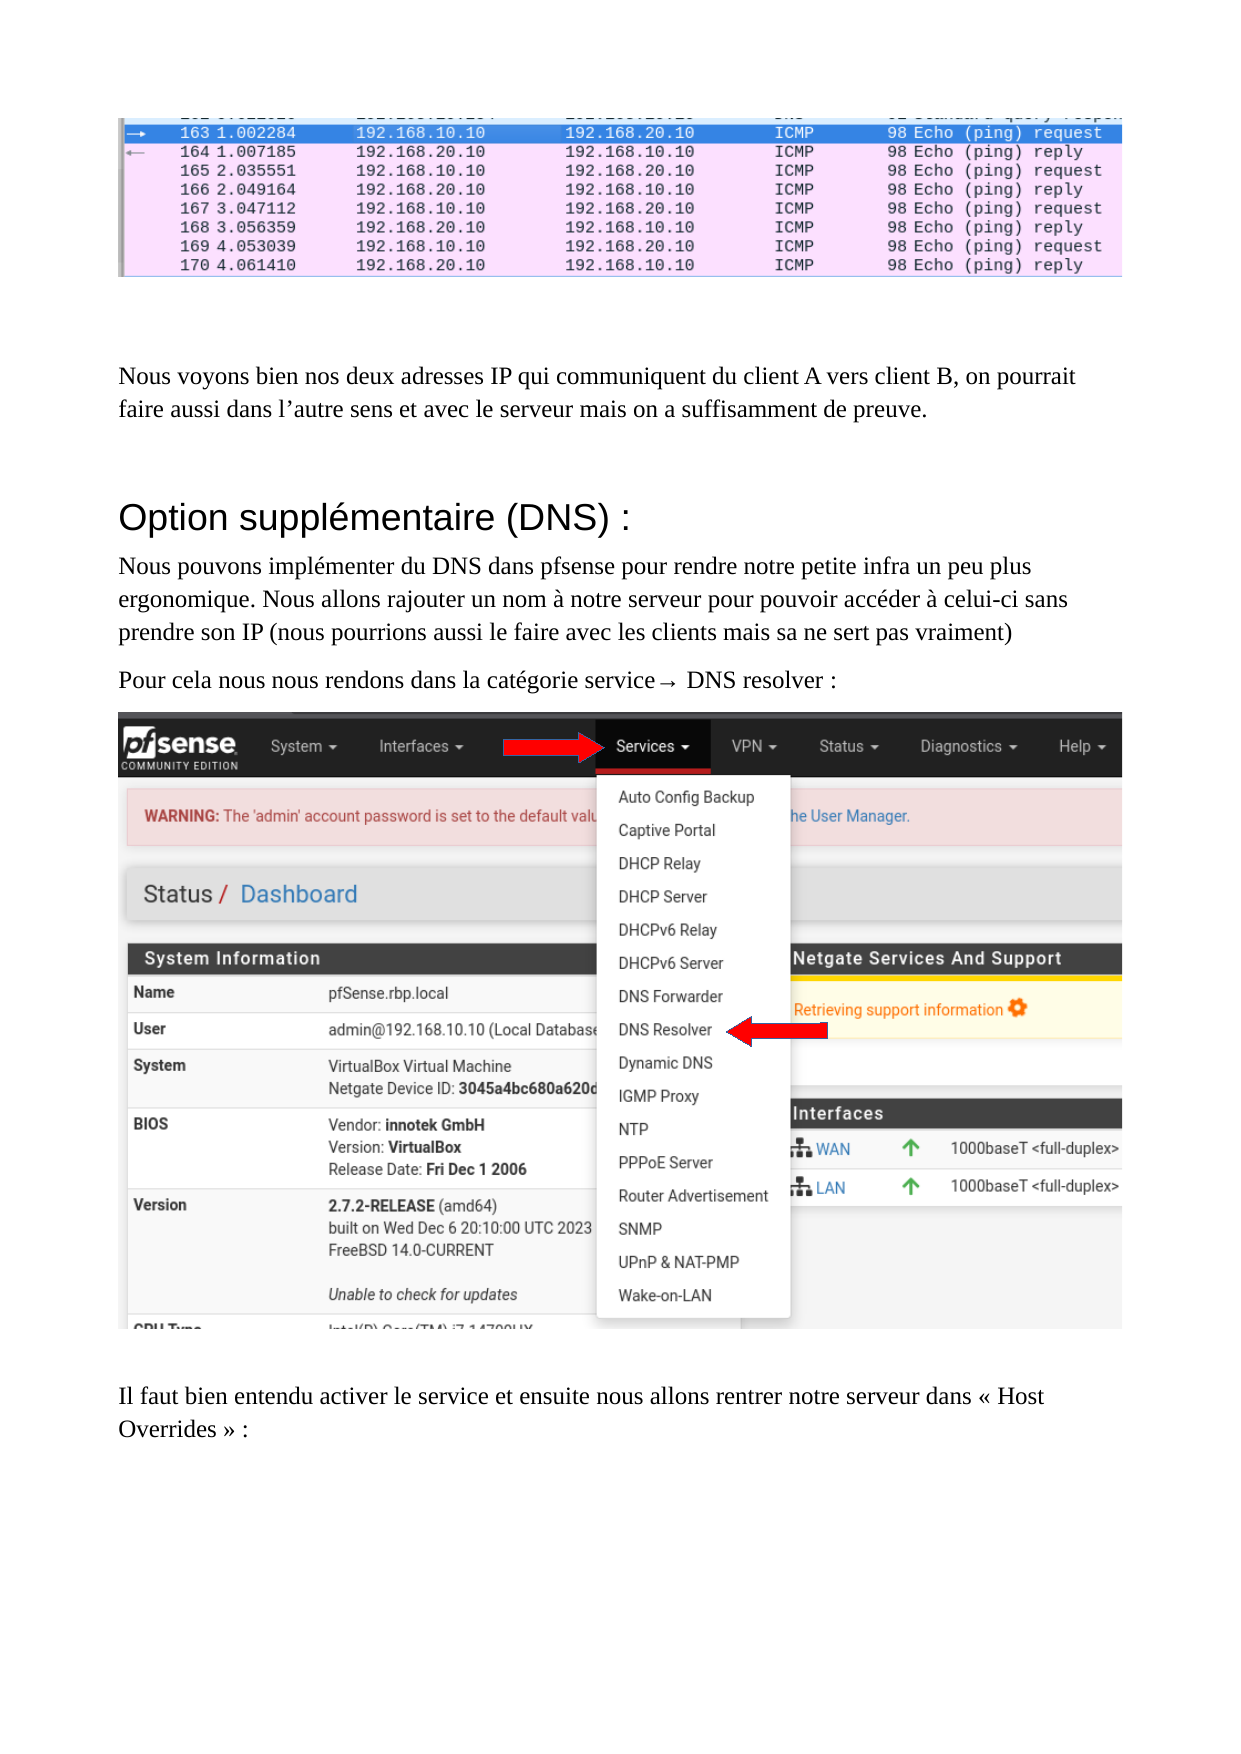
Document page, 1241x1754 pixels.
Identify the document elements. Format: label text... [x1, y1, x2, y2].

subtitle Option supplémentaire (DNS) : [118, 496, 1122, 539]
text Il faut bien entendu activer le service et ensuite nous allons rentrer notre serveur dans « Host Overrides » : [118, 1381, 1122, 1442]
text Nous pouvons implémenter du DNS dans pfsense pour rendre notre petite infra un peu plus ergonomique. Nous allons rajouter un nom à notre serveur pour pouvoir accéder à celui-ci sans prendre son IP (nous pourrions aussi le faire avec les clients mais sa ne sert pas vraiment) [118, 551, 1122, 646]
picture [118, 118, 1123, 277]
text Nous voyons bien nos deux adresses IP qui communiquent du client A vers client B, on pourrait faire aussi dans l’autre sens et avec le serveur mais on a suffisamment de preuve. [118, 361, 1122, 423]
text Pour cela nous nous rendons dans la catégorie service→ DNS resolver : [118, 665, 1122, 693]
picture [118, 712, 1123, 1329]
